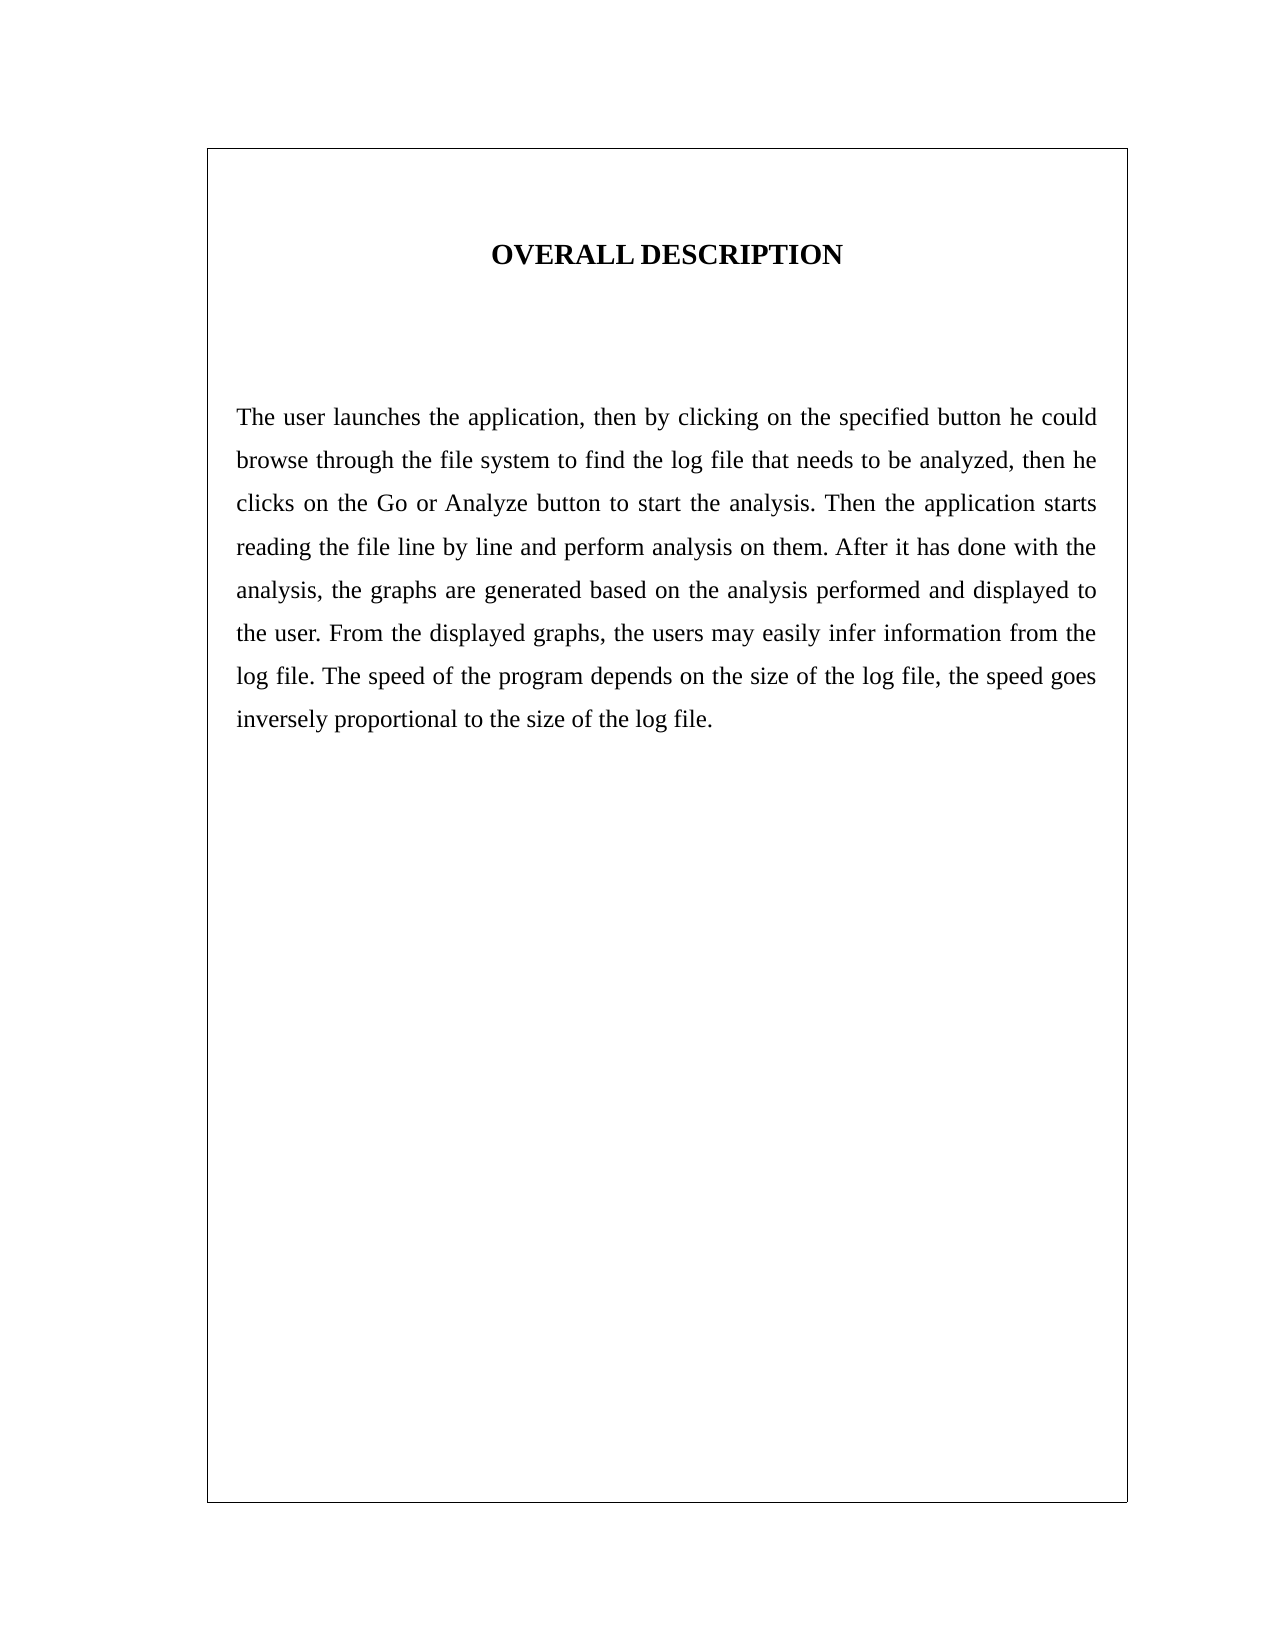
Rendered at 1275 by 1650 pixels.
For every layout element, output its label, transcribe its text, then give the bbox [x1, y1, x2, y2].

text OVERALL DESCRIPTION [236, 237, 1098, 270]
text The user launches the application, then by clicking on the specified button he could browse through the file system to find the log file that needs to be analyzed, then he clicks on the Go or Analyze button to start the analysis. Then the application starts reading the file line by line and perform analysis on them. After it has done with the analysis, the graphs are generated based on the analysis performed and displayed to the user. From the displayed graphs, the users may easily infer information from the log file. The speed of the program depends on the size of the log file, the speed goes inversely proportional to the size of the log file. [236, 402, 1098, 733]
